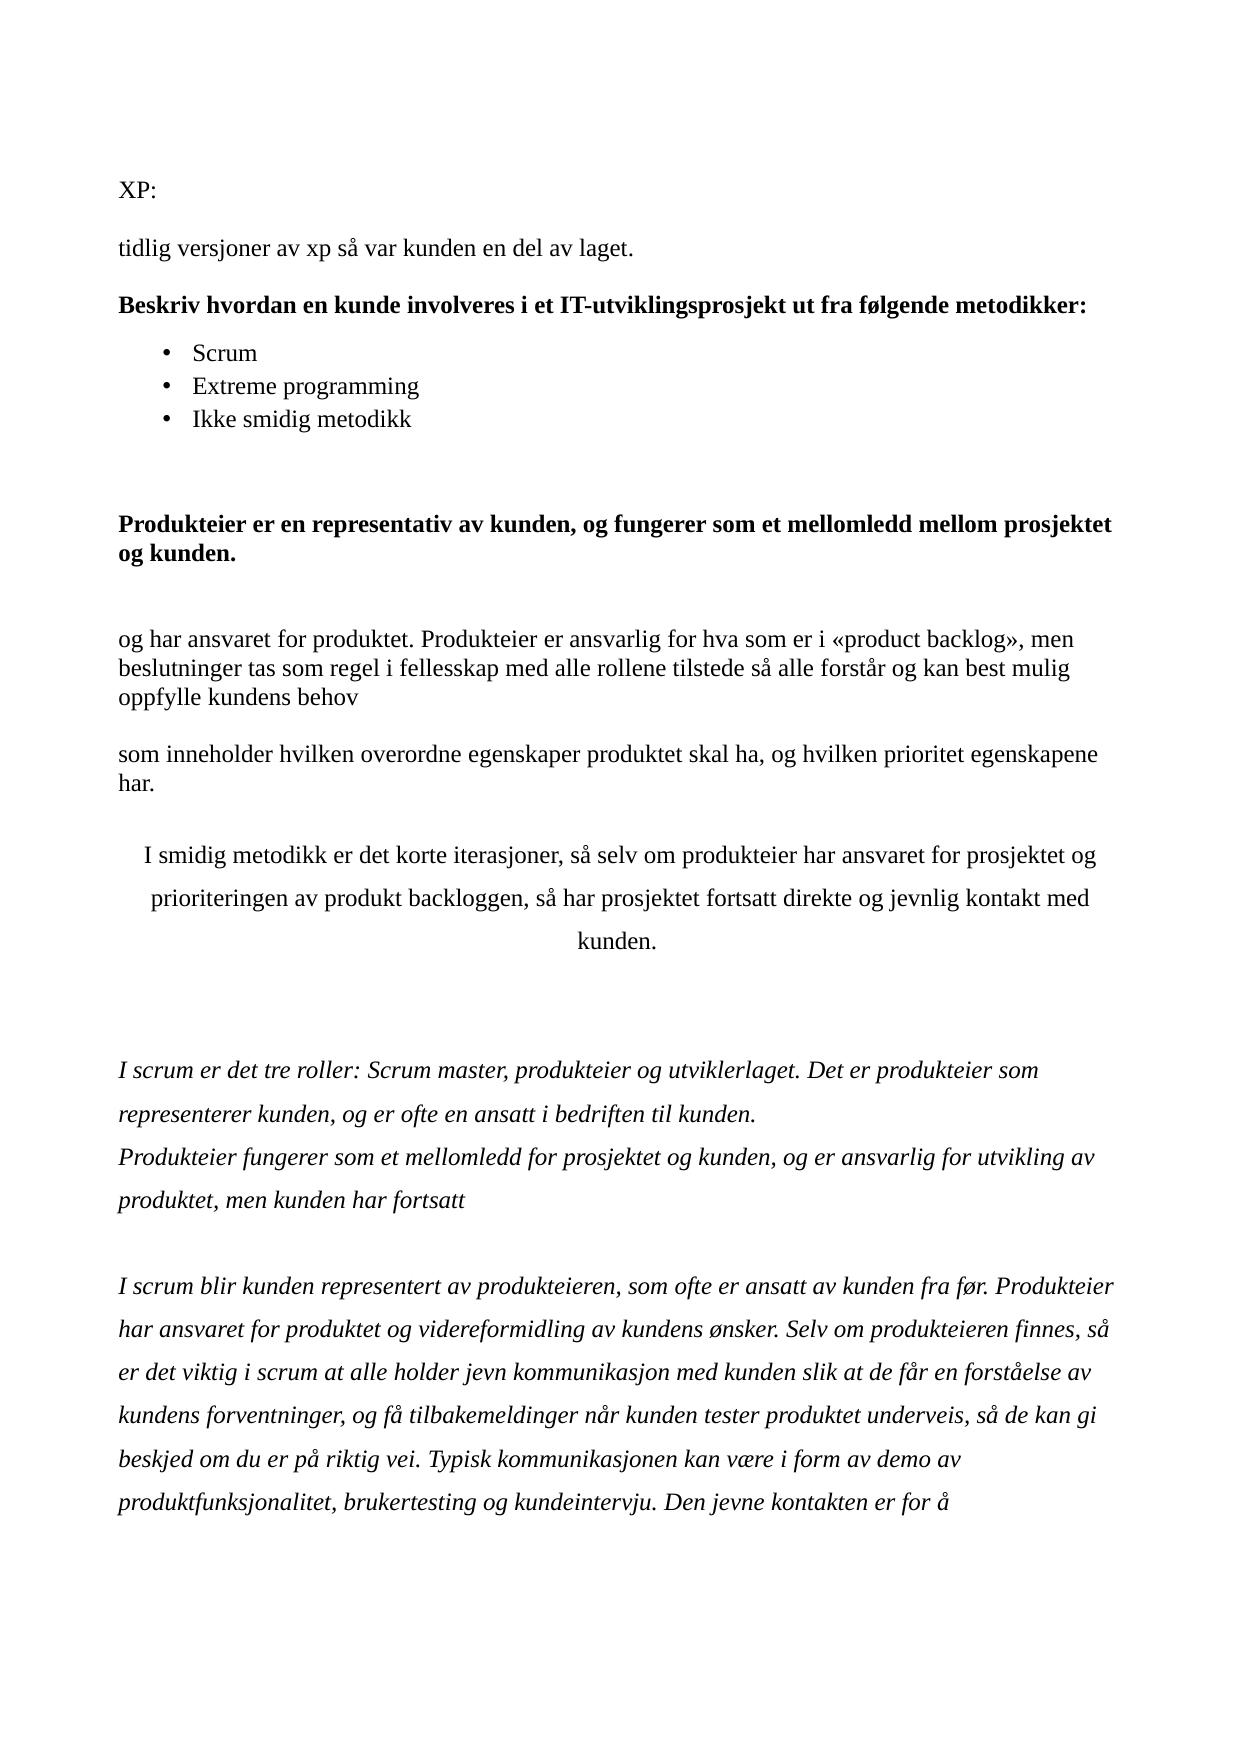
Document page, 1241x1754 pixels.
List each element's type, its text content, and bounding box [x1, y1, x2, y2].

text I smidig metodikk er det korte iterasjoner, så selv om produkteier har ansvaret for prosjektet og prioriteringen av produkt backloggen, så har prosjektet fortsatt direkte og jevnlig kontakt med kunden. [118, 840, 1122, 955]
list Ikke smidig metodikk [162, 404, 1122, 433]
text og har ansvaret for produktet. Produkteier er ansvarlig for hva som er i «product backlog», men beslutninger tas som regel i fellesskap med alle rollene tilstede så alle forstår og kan best mulig oppfylle kundens behov [118, 624, 1122, 711]
text som inneholder hvilken overordne egenskaper produktet skal ha, og hvilken prioritet egenskapene har. [118, 739, 1122, 797]
text I scrum er det tre roller: Scrum master, produkteier og utviklerlaget. Det er produkteier som representerer kunden, og er ofte en ansatt i bedriften til kunden. [118, 1056, 1122, 1127]
text Beskriv hvordan en kunde involveres i et IT-utviklingsprosjekt ut fra følgende metodikker: [118, 291, 1122, 319]
text XP: [118, 176, 1122, 204]
list Scrum [162, 338, 1122, 367]
text Produkteier fungerer som et mellomledd for prosjektet og kunden, og er ansvarlig for utvikling av produktet, men kunden har fortsatt [118, 1142, 1122, 1214]
text tidlig versjoner av xp så var kunden en del av laget. [118, 233, 1122, 262]
list Extreme programming [162, 371, 1122, 400]
text Produkteier er en representativ av kunden, og fungerer som et mellomledd mellom prosjektet og kunden. [118, 509, 1122, 567]
text I scrum blir kunden representert av produkteieren, som ofte er ansatt av kunden fra før. Produkteier har ansvaret for produktet og videreformidling av kundens ønsker. Selv om produkteieren finnes, så er det viktig i scrum at alle holder jevn kommunikasjon med kunden slik at de får en forståelse av kundens forventninger, og få tilbakemeldinger når kunden tester produktet underveis, så de kan gi beskjed om du er på riktig vei. Typisk kommunikasjonen kan være i form av demo av produktfunksjonalitet, brukertesting og kundeintervju. Den jevne kontakten er for å [118, 1271, 1122, 1516]
